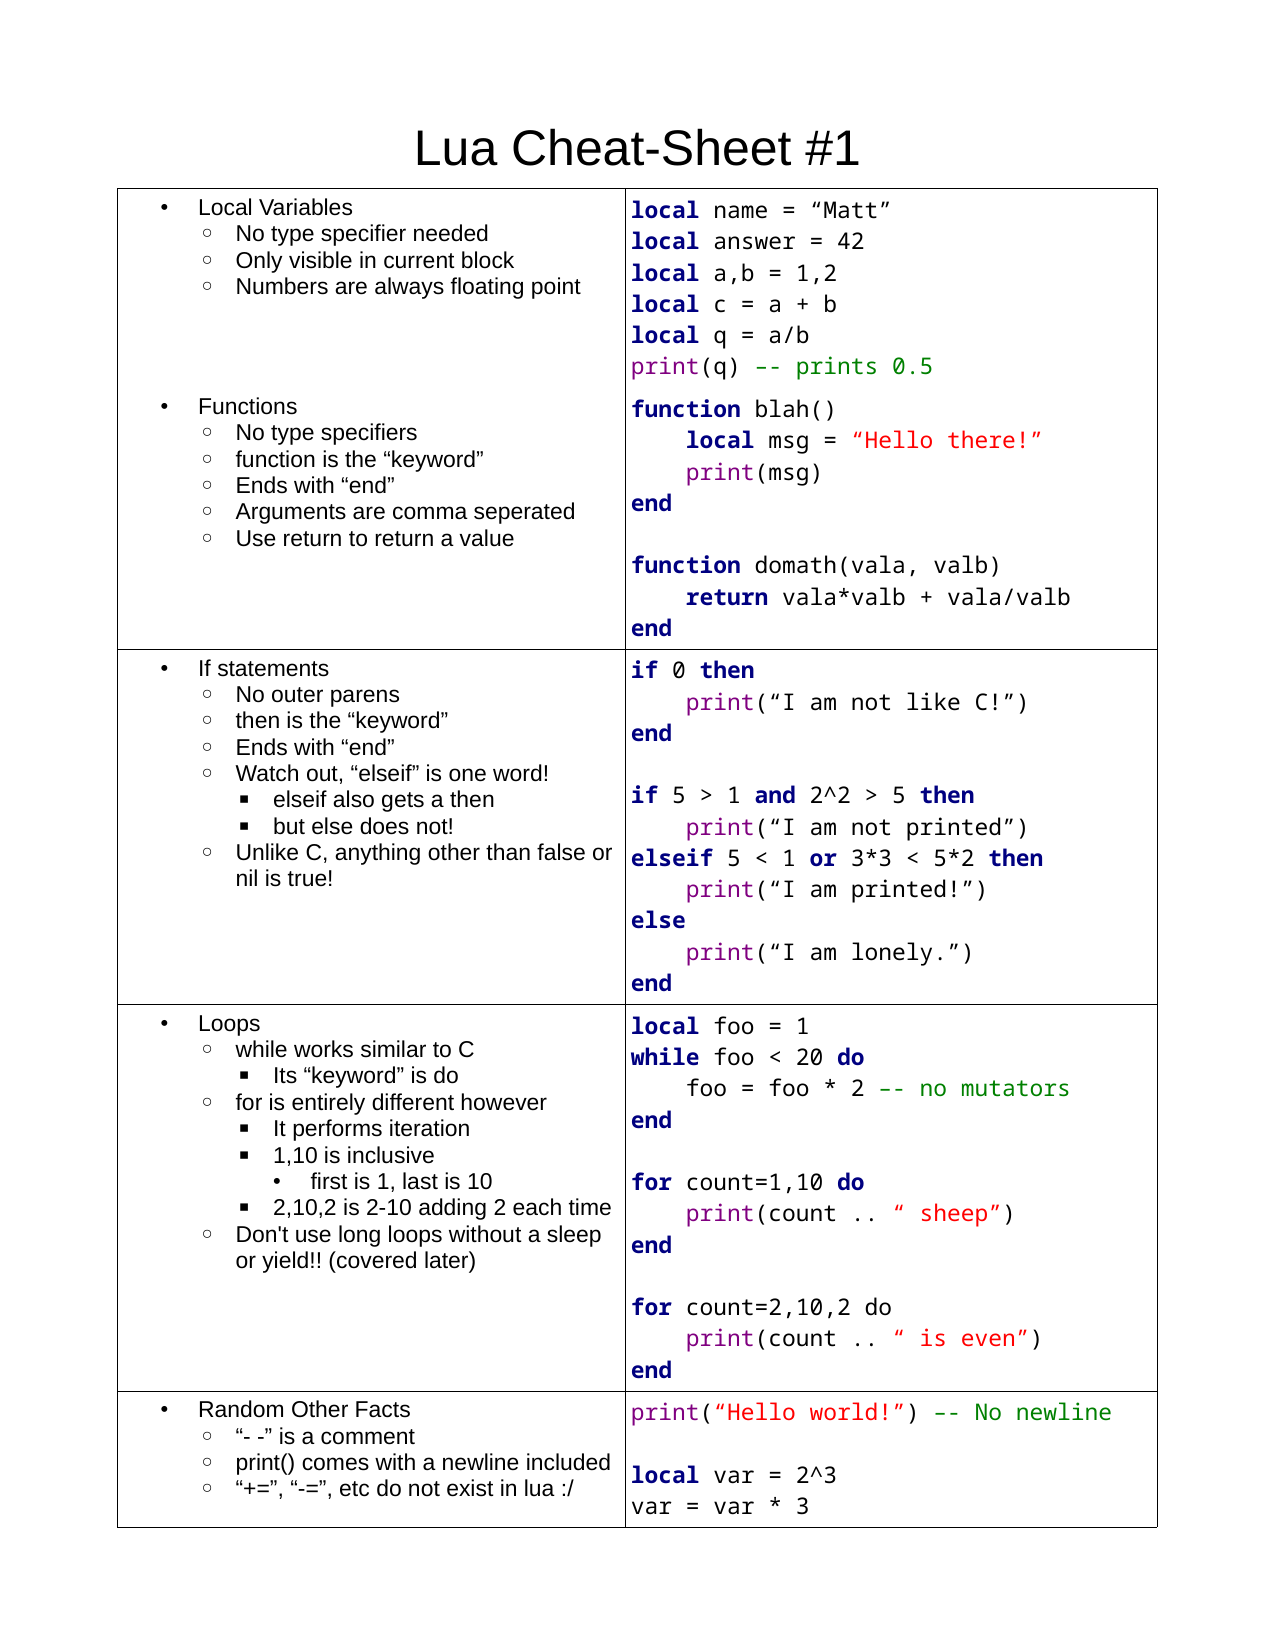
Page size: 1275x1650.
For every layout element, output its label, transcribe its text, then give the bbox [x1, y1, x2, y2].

table_cell Random Other Facts “- -” is a comment print() comes with a newline included “+=”, “-=”, etc do not exist in lua :/ “^” does powers (like TI, unlike C) “..” can be used to combine two things into a larger string “local functions” are visible only to code below it in the current file [118, 1392, 625, 1527]
table_header Local Variables No type specifier needed Only visible in current block Numbers are always floating point [118, 189, 625, 387]
table_cell Loops while works similar to C Its “keyword” is do for is entirely different however It performs iteration 1,10 is inclusive first is 1, last is 10 2,10,2 is 2-10 adding 2 each time Don't use long loops without a sleep or yield!! (covered later) [118, 1005, 625, 1391]
text Lua Cheat-Sheet #1 [118, 118, 1157, 176]
table_cell print(“Hello world!”) –- No newline local var = 2^3 var = var * 3 [626, 1392, 1157, 1527]
table_cell local foo = 1 while foo < 20 do foo = foo * 2 –- no mutators end for count=1,10 do print(count .. “ sheep”) end for count=2,10,2 do print(count .. “ is even”) end [626, 1005, 1157, 1391]
table_cell function blah() local msg = “Hello there!” print(msg) end function domath(vala, valb) return vala*valb + vala/valb end [626, 387, 1157, 649]
table_cell If statements No outer parens then is the “keyword” Ends with “end” Watch out, “elseif” is one word! elseif also gets a then but else does not! Unlike C, anything other than false or nil is true! [118, 650, 625, 1004]
table_cell Functions No type specifiers function is the “keyword” Ends with “end” Arguments are comma seperated Use return to return a value [118, 387, 625, 649]
table_header local name = “Matt” local answer = 42 local a,b = 1,2 local c = a + b local q = a/b print(q) –- prints 0.5 [626, 189, 1157, 387]
table_cell if 0 then print(“I am not like C!”) end if 5 > 1 and 2^2 > 5 then print(“I am not printed”) elseif 5 < 1 or 3*3 < 5*2 then print(“I am printed!”) else print(“I am lonely.”) end [626, 650, 1157, 1004]
